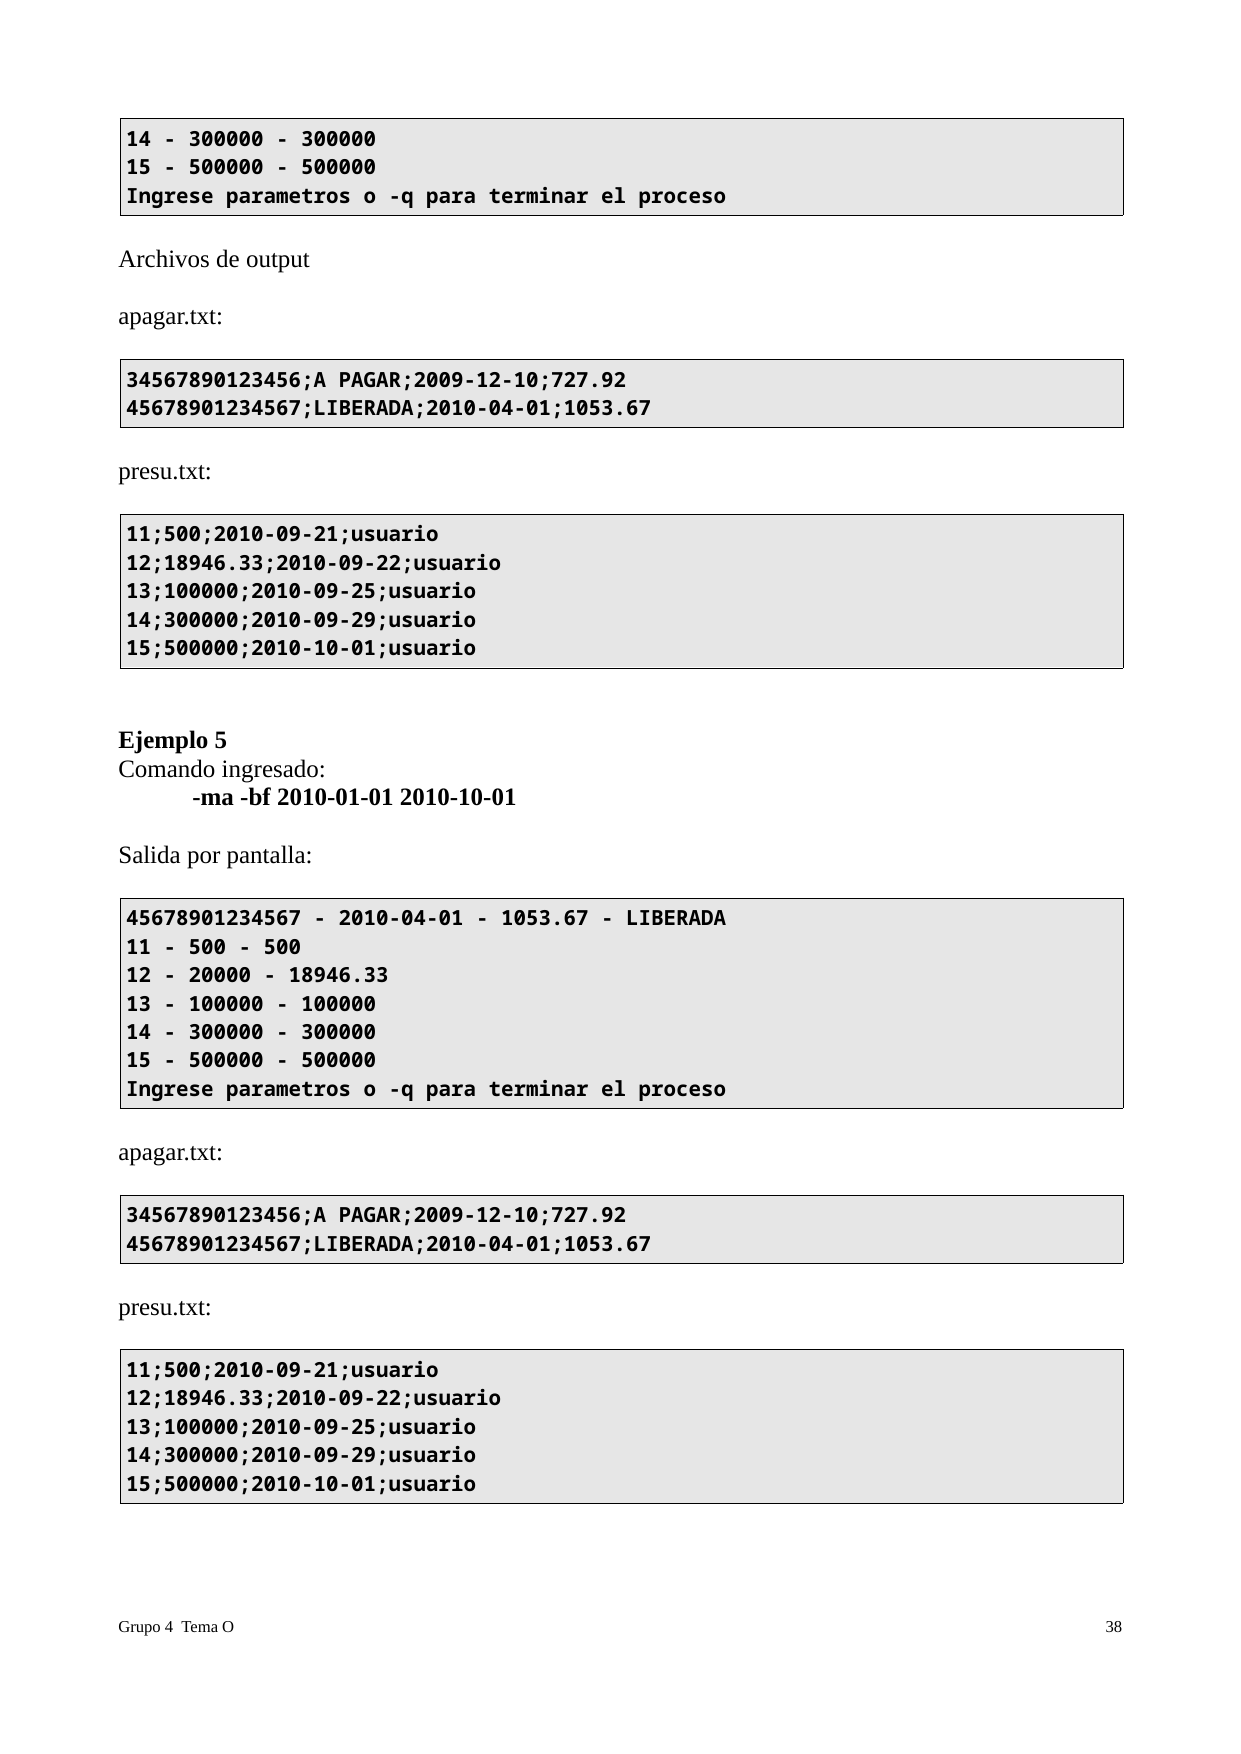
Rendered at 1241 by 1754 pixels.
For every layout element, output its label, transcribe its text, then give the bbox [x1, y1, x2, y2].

table_header 14 - 300000 - 300000 15 - 500000 - 500000 Ingrese parametros o -q para terminar el proceso [121, 119, 1123, 215]
table_header 34567890123456;A PAGAR;2009-12-10;727.92 45678901234567;LIBERADA;2010-04-01;1053.67 [121, 1196, 1123, 1263]
table_header 34567890123456;A PAGAR;2009-12-10;727.92 45678901234567;LIBERADA;2010-04-01;1053.67 [121, 360, 1123, 427]
text presu.txt: [118, 456, 1122, 485]
table_header 45678901234567 - 2010-04-01 - 1053.67 - LIBERADA 11 - 500 - 500 12 - 20000 - 18946.33 13 - 100000 - 100000 14 - 300000 - 300000 15 - 500000 - 500000 Ingrese parametros o -q para terminar el proceso [121, 899, 1123, 1108]
text Ejemplo 5 [118, 725, 1122, 754]
text Comando ingresado: [118, 754, 1122, 782]
table_header 11;500;2010-09-21;usuario 12;18946.33;2010-09-22;usuario 13;100000;2010-09-25;usuario 14;300000;2010-09-29;usuario 15;500000;2010-10-01;usuario [121, 1350, 1123, 1503]
text -ma -bf 2010-01-01 2010-10-01 [118, 782, 1122, 811]
table_header 11;500;2010-09-21;usuario 12;18946.33;2010-09-22;usuario 13;100000;2010-09-25;usuario 14;300000;2010-09-29;usuario 15;500000;2010-10-01;usuario [121, 515, 1123, 667]
text apagar.txt: [118, 1137, 1122, 1166]
text Salida por pantalla: [118, 840, 1122, 869]
text presu.txt: [118, 1292, 1122, 1321]
text Archivos de output [118, 244, 1122, 273]
text apagar.txt: [118, 301, 1122, 330]
